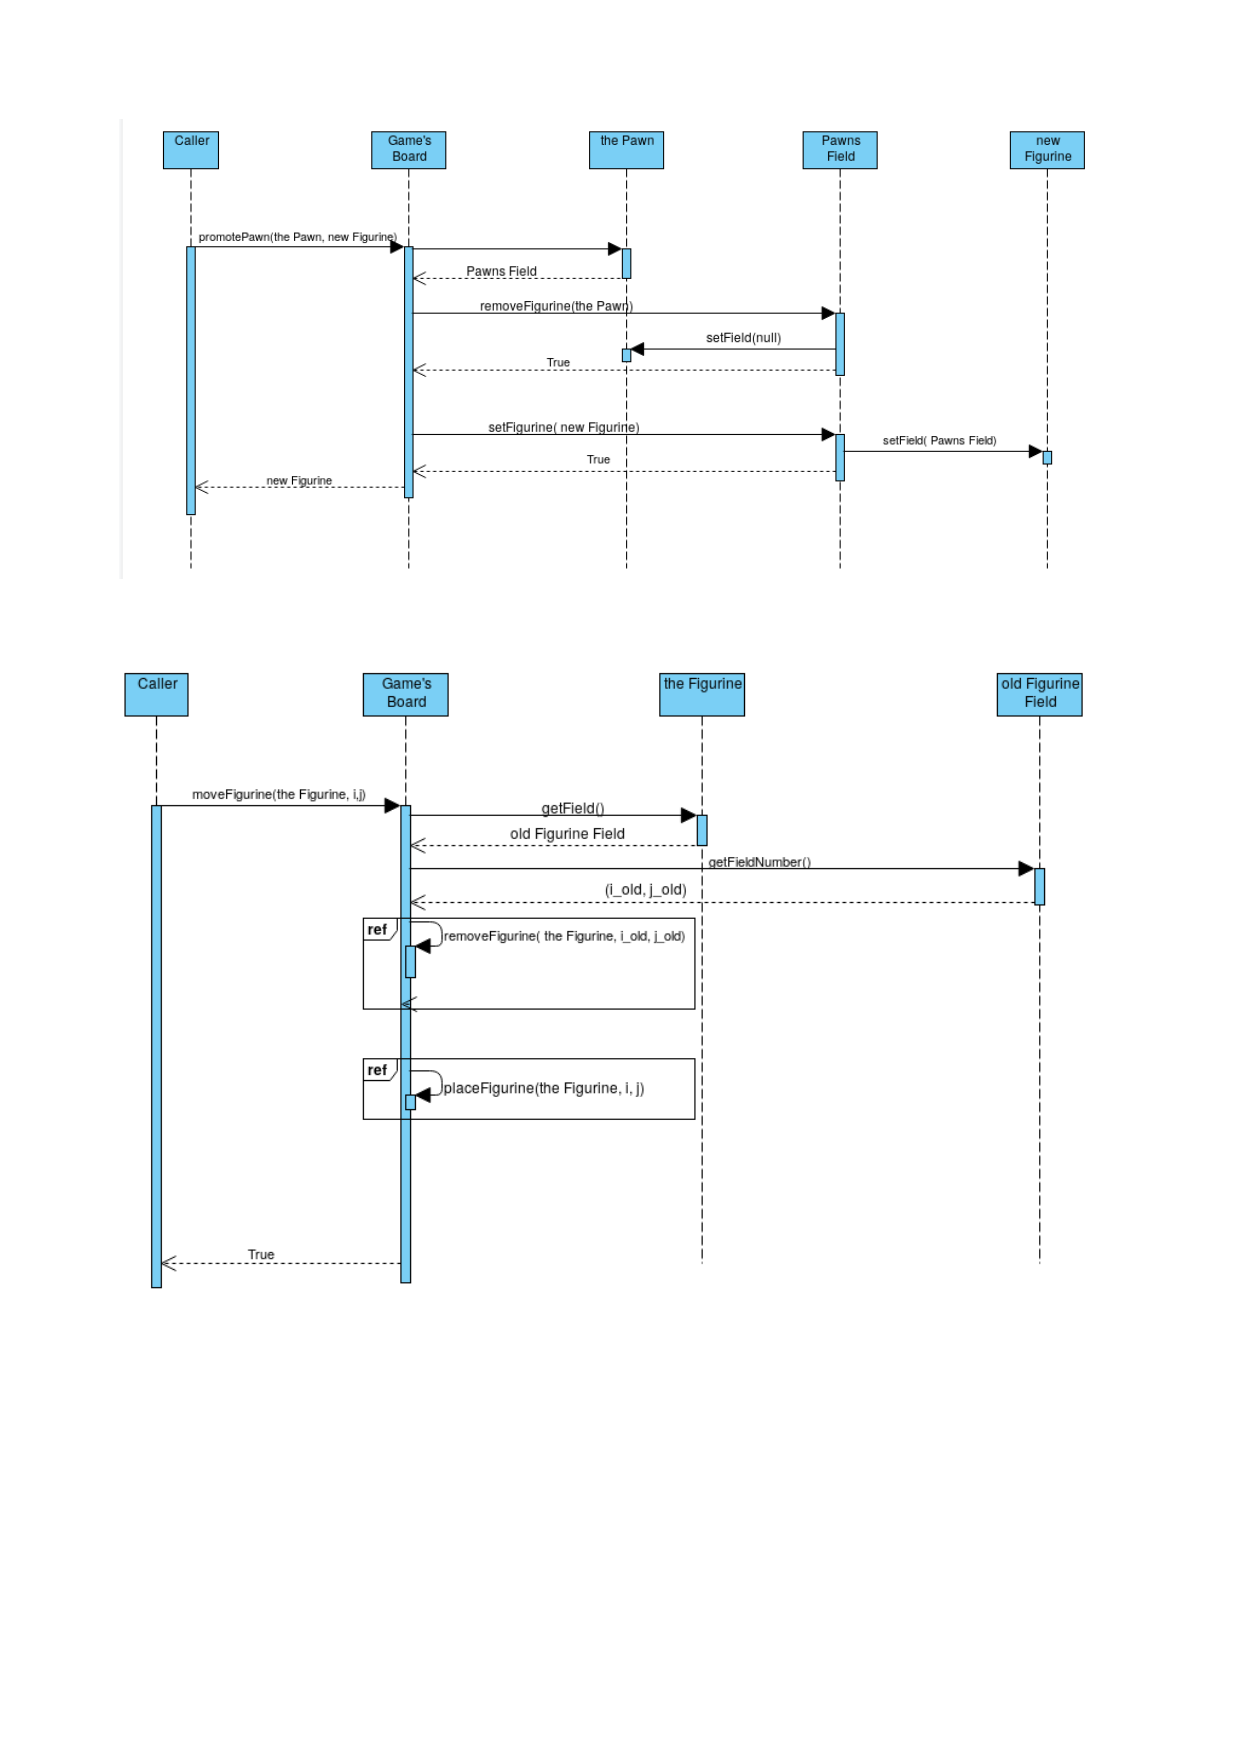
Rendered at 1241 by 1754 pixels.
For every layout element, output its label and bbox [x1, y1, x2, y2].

picture [119, 119, 1113, 579]
picture [162, 660, 993, 1382]
